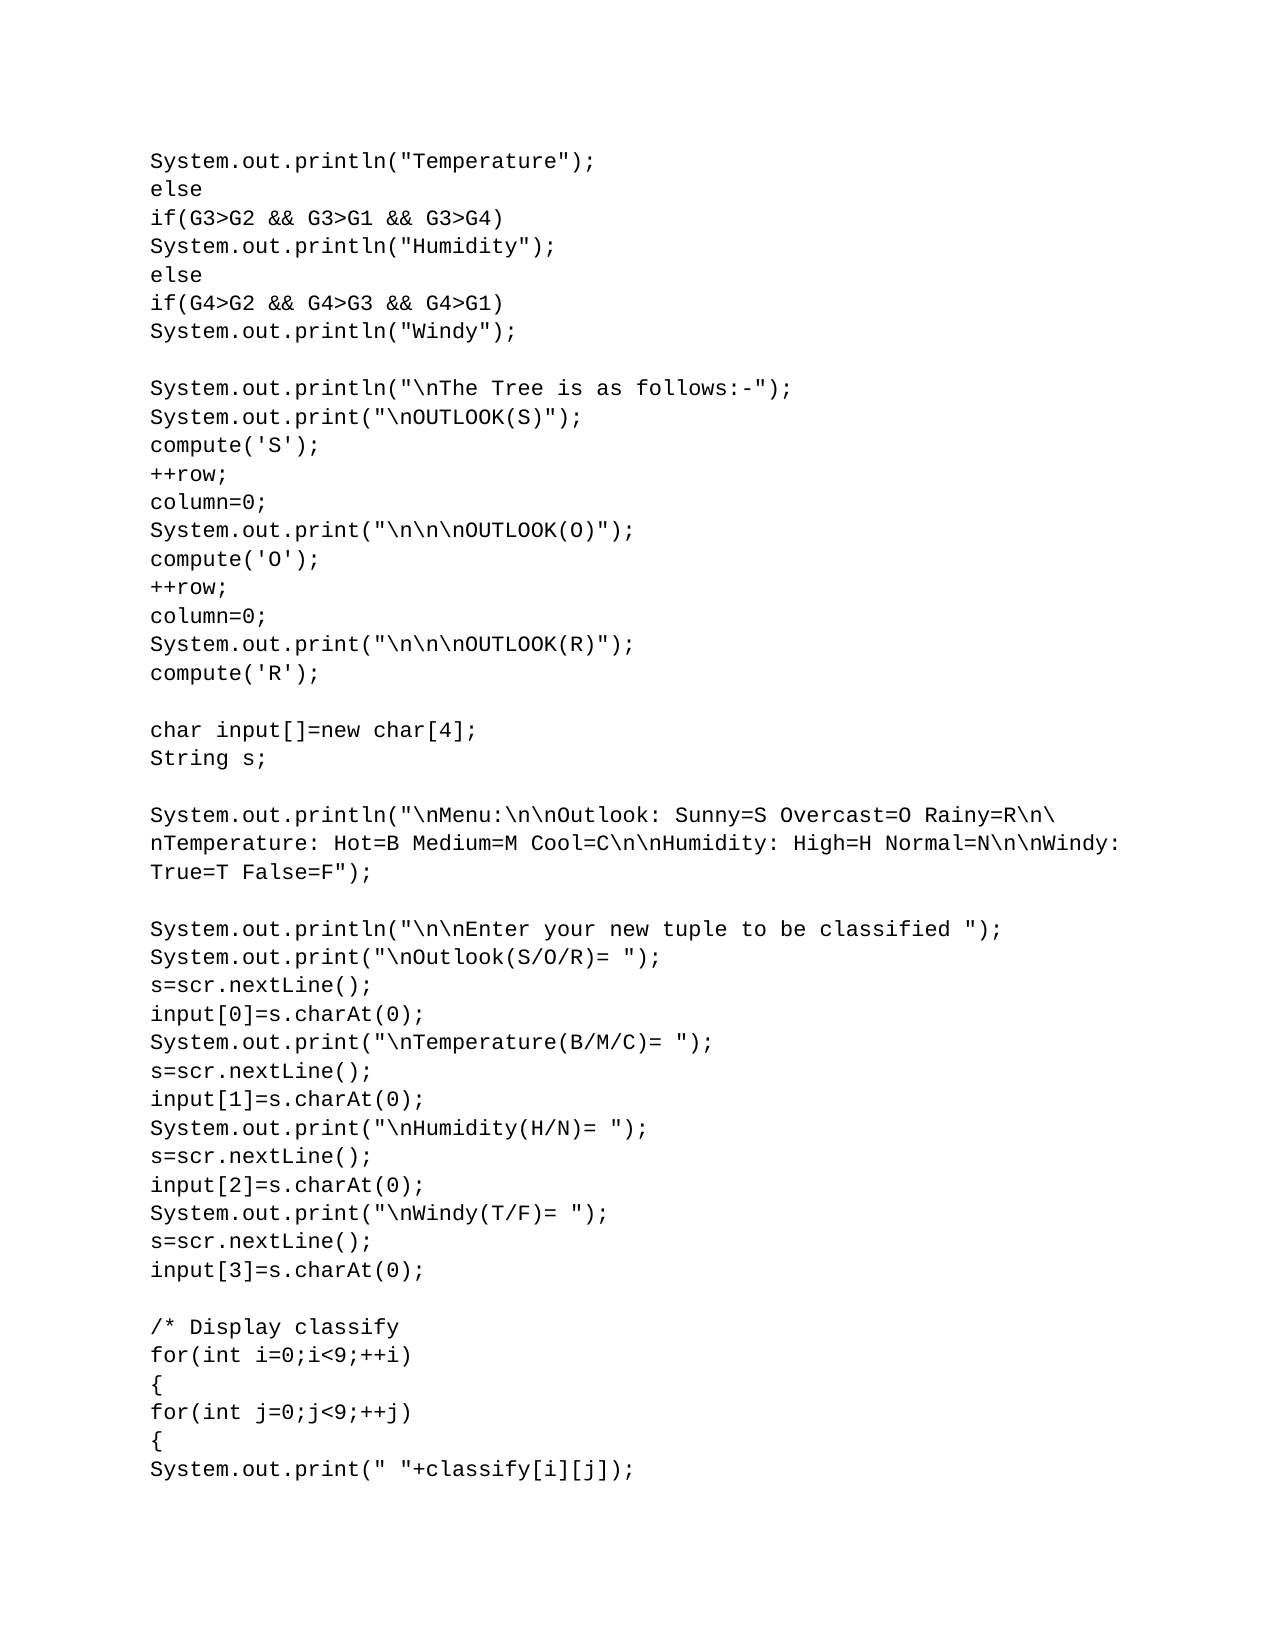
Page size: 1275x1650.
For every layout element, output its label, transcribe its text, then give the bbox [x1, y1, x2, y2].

text System.out.print("\nTemperature(B/M/C)= "); [150, 1032, 1125, 1056]
text else [150, 178, 1125, 203]
text System.out.println("Temperature"); [150, 150, 1125, 175]
text compute('O'); [150, 548, 1125, 573]
text compute('S'); [150, 434, 1125, 459]
text String s; [150, 747, 1125, 772]
text input[3]=s.charAt(0); [150, 1259, 1125, 1284]
text input[0]=s.charAt(0); [150, 1003, 1125, 1028]
text if(G4>G2 && G4>G3 && G4>G1) [150, 292, 1125, 317]
text System.out.print("\nOUTLOOK(S)"); [150, 406, 1125, 431]
text s=scr.nextLine(); [150, 975, 1125, 999]
text System.out.println("\n\nEnter your new tuple to be classified "); [150, 918, 1125, 943]
text System.out.println("Windy"); [150, 321, 1125, 345]
text System.out.print("\nHumidity(H/N)= "); [150, 1117, 1125, 1142]
text column=0; [150, 605, 1125, 630]
text column=0; [150, 491, 1125, 516]
text System.out.print(" "+classify[i][j]); [150, 1458, 1125, 1483]
text compute('R'); [150, 662, 1125, 687]
text ++row; [150, 577, 1125, 601]
text System.out.print("\n\n\nOUTLOOK(R)"); [150, 633, 1125, 658]
text System.out.print("\nWindy(T/F)= "); [150, 1202, 1125, 1227]
text if(G3>G2 && G3>G1 && G3>G4) [150, 207, 1125, 232]
text s=scr.nextLine(); [150, 1060, 1125, 1085]
text s=scr.nextLine(); [150, 1145, 1125, 1170]
text { [150, 1373, 1125, 1398]
text System.out.println("Humidity"); [150, 235, 1125, 260]
text char input[]=new char[4]; [150, 719, 1125, 743]
text System.out.print("\n\n\nOUTLOOK(O)"); [150, 520, 1125, 544]
text { [150, 1430, 1125, 1454]
text System.out.println("\nMenu:\n\nOutlook: Sunny=S Overcast=O Rainy=R\n\nTemperature: Hot=B Medium=M Cool=C\n\nHumidity: High=H Normal=N\n\nWindy: True=T False=F"); [150, 804, 1125, 886]
text for(int i=0;i<9;++i) [150, 1344, 1125, 1369]
text for(int j=0;j<9;++j) [150, 1401, 1125, 1426]
text else [150, 264, 1125, 288]
text input[1]=s.charAt(0); [150, 1088, 1125, 1113]
text System.out.print("\nOutlook(S/O/R)= "); [150, 946, 1125, 971]
text ++row; [150, 463, 1125, 488]
text input[2]=s.charAt(0); [150, 1174, 1125, 1198]
text s=scr.nextLine(); [150, 1231, 1125, 1255]
text System.out.println("\nThe Tree is as follows:-"); [150, 377, 1125, 402]
text /* Display classify [150, 1316, 1125, 1341]
